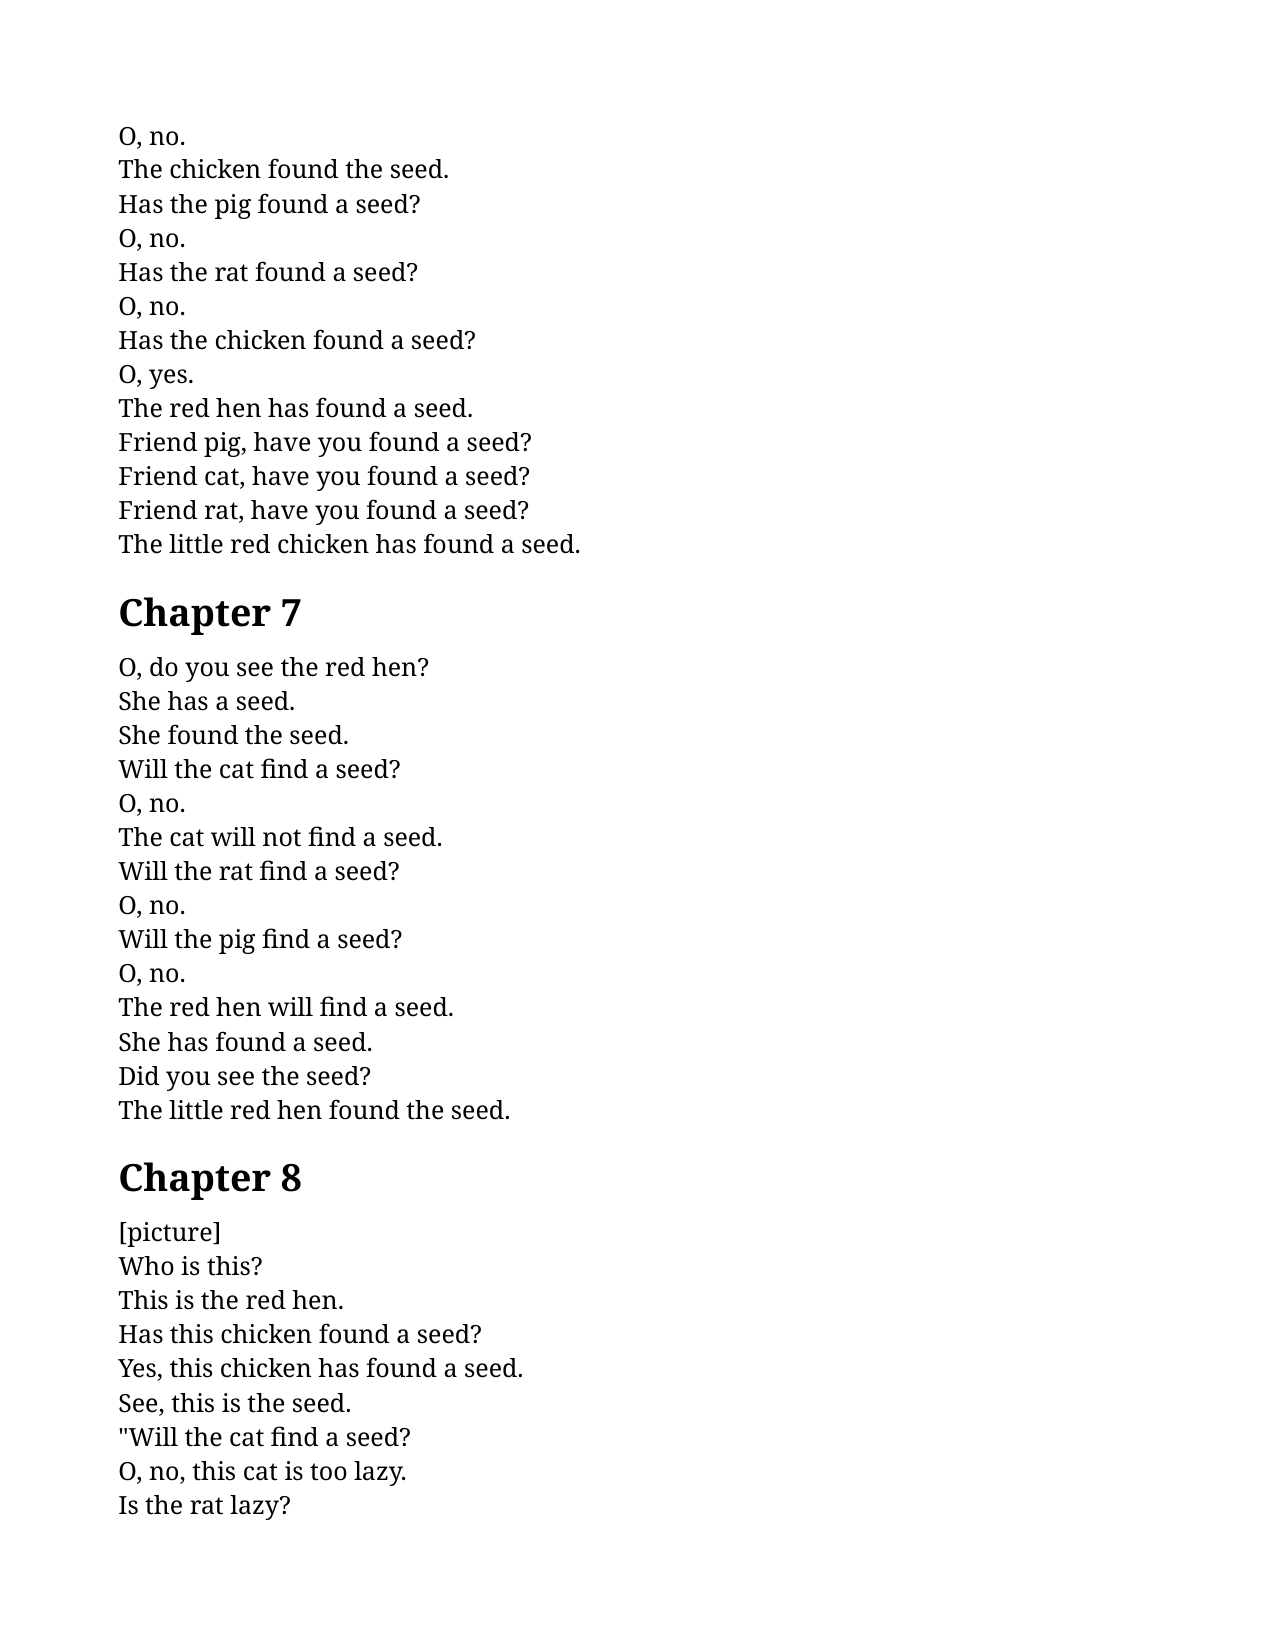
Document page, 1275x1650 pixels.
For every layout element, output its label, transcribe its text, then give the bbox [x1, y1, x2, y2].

text O, yes. [118, 357, 1157, 391]
text The red hen will find a seed. [118, 990, 1157, 1024]
text Will the rat find a seed? [118, 854, 1157, 888]
text The little red hen found the seed. [118, 1092, 1157, 1126]
text The red hen has found a seed. [118, 391, 1157, 425]
text Who is this? [118, 1249, 1157, 1283]
text O, do you see the red hen? [118, 649, 1157, 683]
text O, no, this cat is too lazy. [118, 1453, 1157, 1487]
text Has the pig found a seed? [118, 186, 1157, 220]
text Has the chicken found a seed? [118, 322, 1157, 357]
text The little red chicken has found a seed. [118, 527, 1157, 561]
text Has the rat found a seed? [118, 254, 1157, 288]
text This is the red hen. [118, 1283, 1157, 1317]
text O, no. [118, 220, 1157, 254]
text She found the seed. [118, 718, 1157, 752]
text [picture] [118, 1215, 1157, 1249]
text The cat will not find a seed. [118, 820, 1157, 854]
text "Will the cat find a seed? [118, 1419, 1157, 1453]
text O, no. [118, 786, 1157, 820]
text O, no. [118, 888, 1157, 922]
text The chicken found the seed. [118, 152, 1157, 186]
text Is the rat lazy? [118, 1487, 1157, 1521]
text O, no. [118, 956, 1157, 990]
text Did you see the seed? [118, 1058, 1157, 1092]
text O, no. [118, 288, 1157, 322]
text Will the pig find a seed? [118, 922, 1157, 956]
text She has found a seed. [118, 1024, 1157, 1058]
subtitle Chapter 7 [118, 586, 1157, 637]
text Has this chicken found a seed? [118, 1317, 1157, 1351]
text Friend rat, have you found a seed? [118, 493, 1157, 527]
text She has a seed. [118, 683, 1157, 718]
text Friend cat, have you found a seed? [118, 459, 1157, 493]
text Will the cat find a seed? [118, 752, 1157, 786]
text See, this is the seed. [118, 1385, 1157, 1419]
subtitle Chapter 8 [118, 1151, 1157, 1202]
text Yes, this chicken has found a seed. [118, 1351, 1157, 1385]
text Friend pig, have you found a seed? [118, 425, 1157, 459]
text O, no. [118, 118, 1157, 152]
